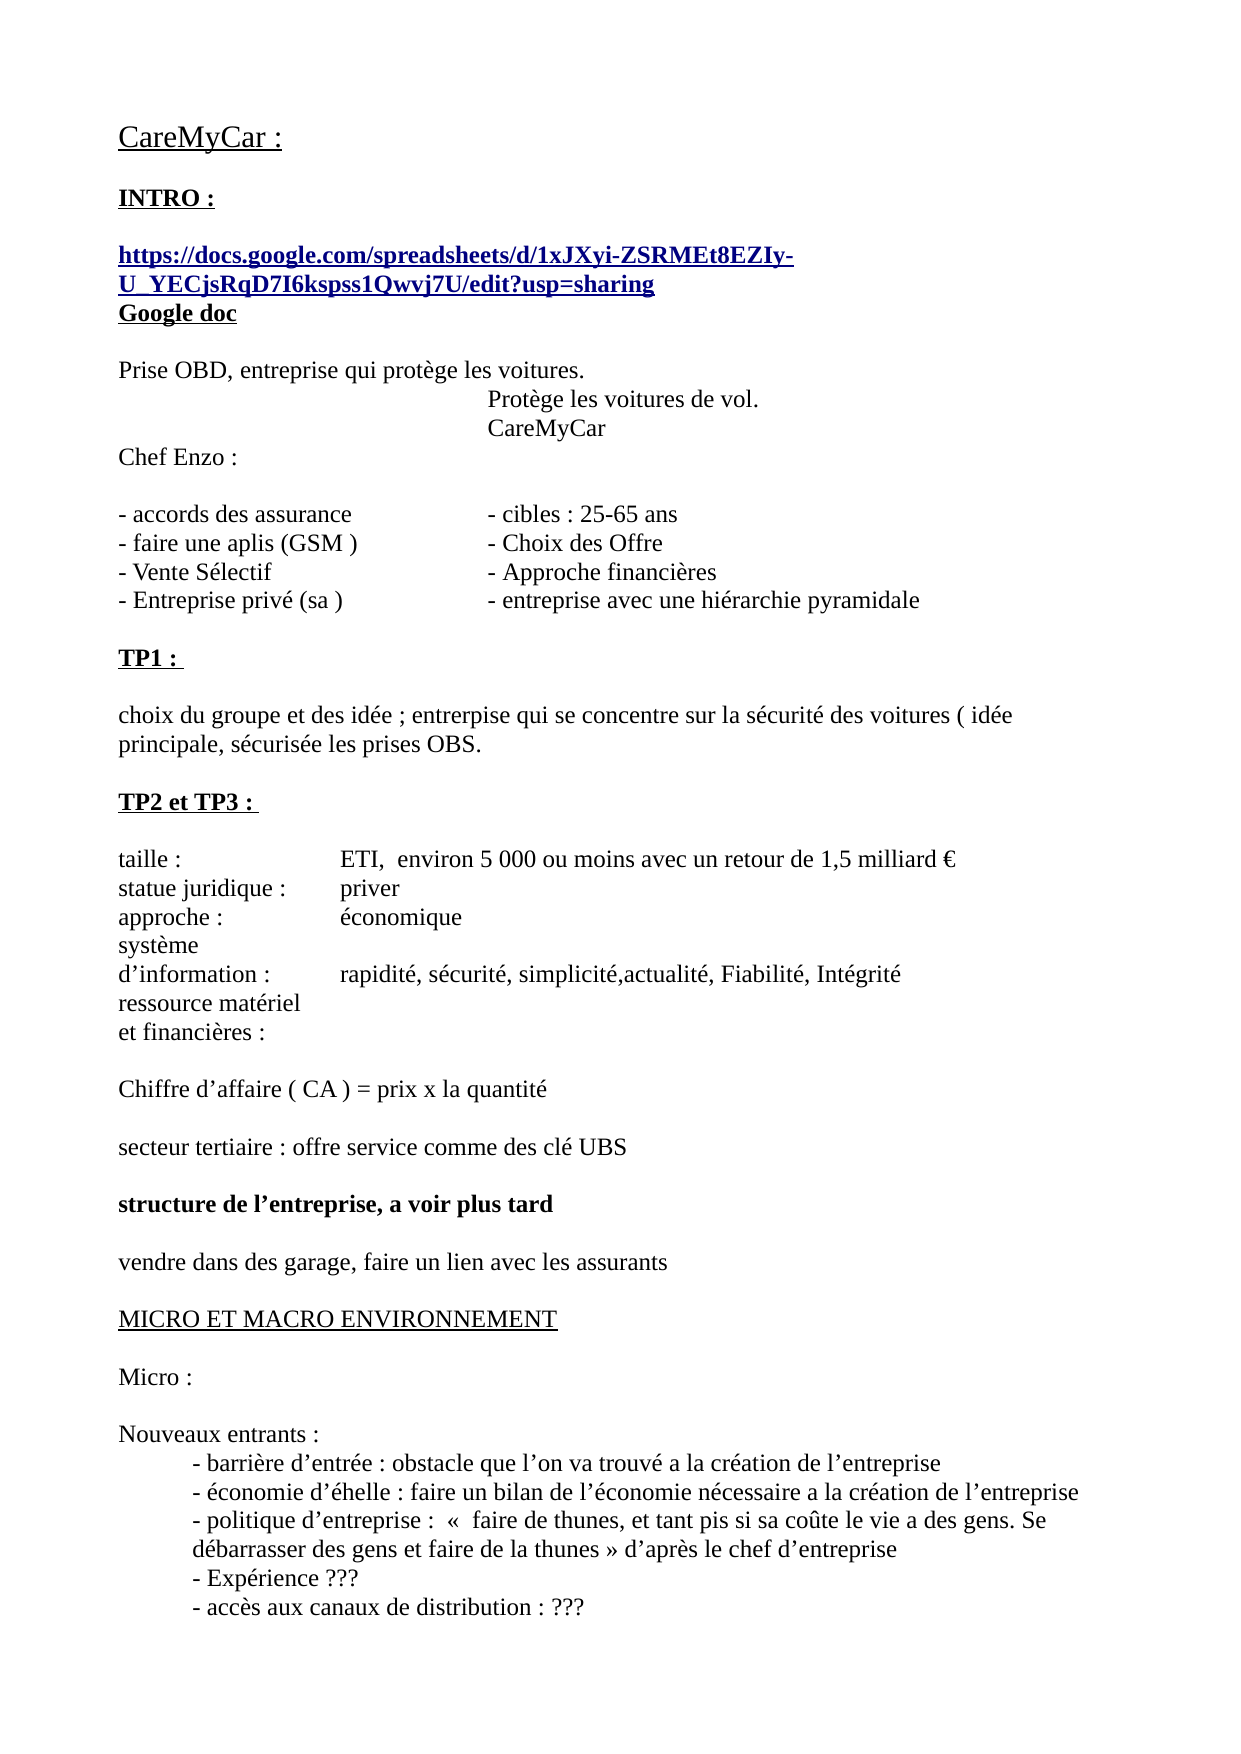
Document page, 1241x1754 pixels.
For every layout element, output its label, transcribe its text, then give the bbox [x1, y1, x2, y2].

text Micro : [118, 1362, 1122, 1390]
text et financières : [118, 1017, 1122, 1045]
text Chef Enzo : [118, 442, 1122, 470]
text - accords des assurance - cibles : 25-65 ans [118, 499, 1122, 528]
text Protège les voitures de vol. [118, 384, 1122, 413]
text - politique d’entreprise : « faire de thunes, et tant pis si sa coûte le vie a des gens. Se débarrasser des gens et faire de la thunes » d’après le chef d’entreprise [118, 1505, 1122, 1563]
text MICRO ET MACRO ENVIRONNEMENT [118, 1304, 1122, 1333]
text TP2 et TP3 : [118, 787, 1122, 815]
text Prise OBD, entreprise qui protège les voitures. [118, 355, 1122, 384]
text INTRO : [118, 183, 1122, 212]
text choix du groupe et des idée ; entrerpise qui se concentre sur la sécurité des voitures ( idée principale, sécurisée les prises OBS. [118, 700, 1122, 758]
text CareMyCar [118, 413, 1122, 442]
text taille : ETI, environ 5 000 ou moins avec un retour de 1,5 milliard € [118, 844, 1122, 873]
text - accès aux canaux de distribution : ??? [118, 1592, 1122, 1620]
text Google doc [118, 298, 1122, 327]
text structure de l’entreprise, a voir plus tard [118, 1189, 1122, 1218]
text vendre dans des garage, faire un lien avec les assurants [118, 1247, 1122, 1275]
text secteur tertiaire : offre service comme des clé UBS [118, 1132, 1122, 1160]
text approche : économique [118, 902, 1122, 930]
text https://docs.google.com/spreadsheets/d/1xJXyi-ZSRMEt8EZIy-U_YECjsRqD7I6kspss1Qwvj7U/edit?usp=sharing [118, 240, 1122, 298]
text CareMyCar : [118, 118, 1122, 154]
text statue juridique : priver [118, 873, 1122, 902]
text - barrière d’entrée : obstacle que l’on va trouvé a la création de l’entreprise [118, 1448, 1122, 1477]
text Nouveaux entrants : [118, 1419, 1122, 1448]
text - faire une aplis (GSM ) - Choix des Offre [118, 528, 1122, 557]
text - Expérience ??? [118, 1563, 1122, 1592]
text Chiffre d’affaire ( CA ) = prix x la quantité [118, 1074, 1122, 1103]
text d’information : rapidité, sécurité, simplicité,actualité, Fiabilité, Intégrité [118, 959, 1122, 988]
text - Vente Sélectif - Approche financières [118, 557, 1122, 585]
text TP1 : [118, 643, 1122, 672]
text système [118, 930, 1122, 959]
text ressource matériel [118, 988, 1122, 1017]
text - Entreprise privé (sa ) - entreprise avec une hiérarchie pyramidale [118, 585, 1122, 614]
text - économie d’éhelle : faire un bilan de l’économie nécessaire a la création de l’entreprise [118, 1477, 1122, 1505]
